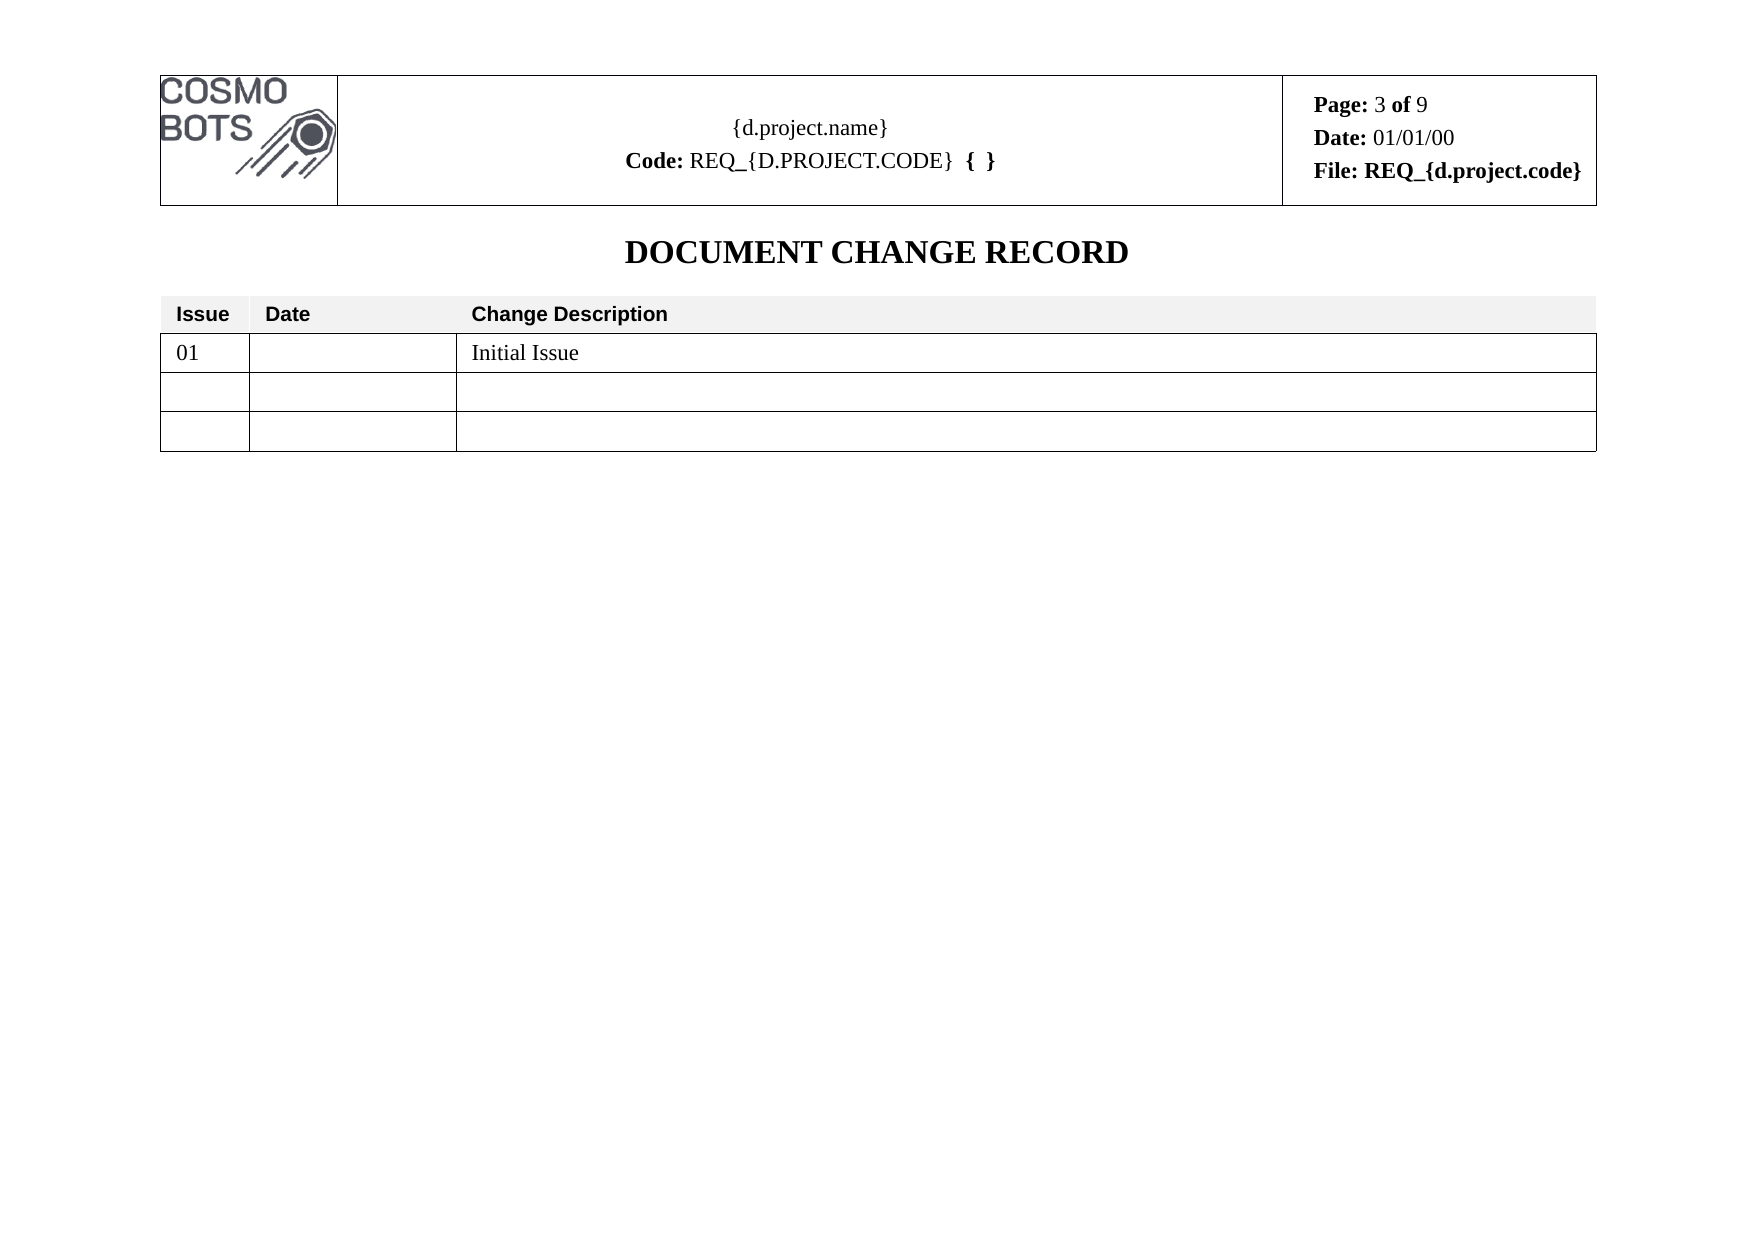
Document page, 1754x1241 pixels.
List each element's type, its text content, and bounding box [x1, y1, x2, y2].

table_cell 01 [161, 334, 249, 372]
table_header Date [250, 296, 456, 332]
table_cell [161, 373, 249, 411]
table_cell [161, 412, 249, 451]
picture [161, 77, 337, 179]
table_cell [457, 373, 1596, 411]
table_cell [457, 412, 1596, 451]
table_cell [250, 373, 456, 411]
table_cell [250, 334, 456, 372]
text DOCUMENT CHANGE RECORD [161, 233, 1593, 271]
table_cell [250, 412, 456, 451]
table_header Issue [161, 296, 249, 332]
table_cell Initial Issue [457, 334, 1596, 372]
table_header Change Description [456, 296, 1596, 332]
